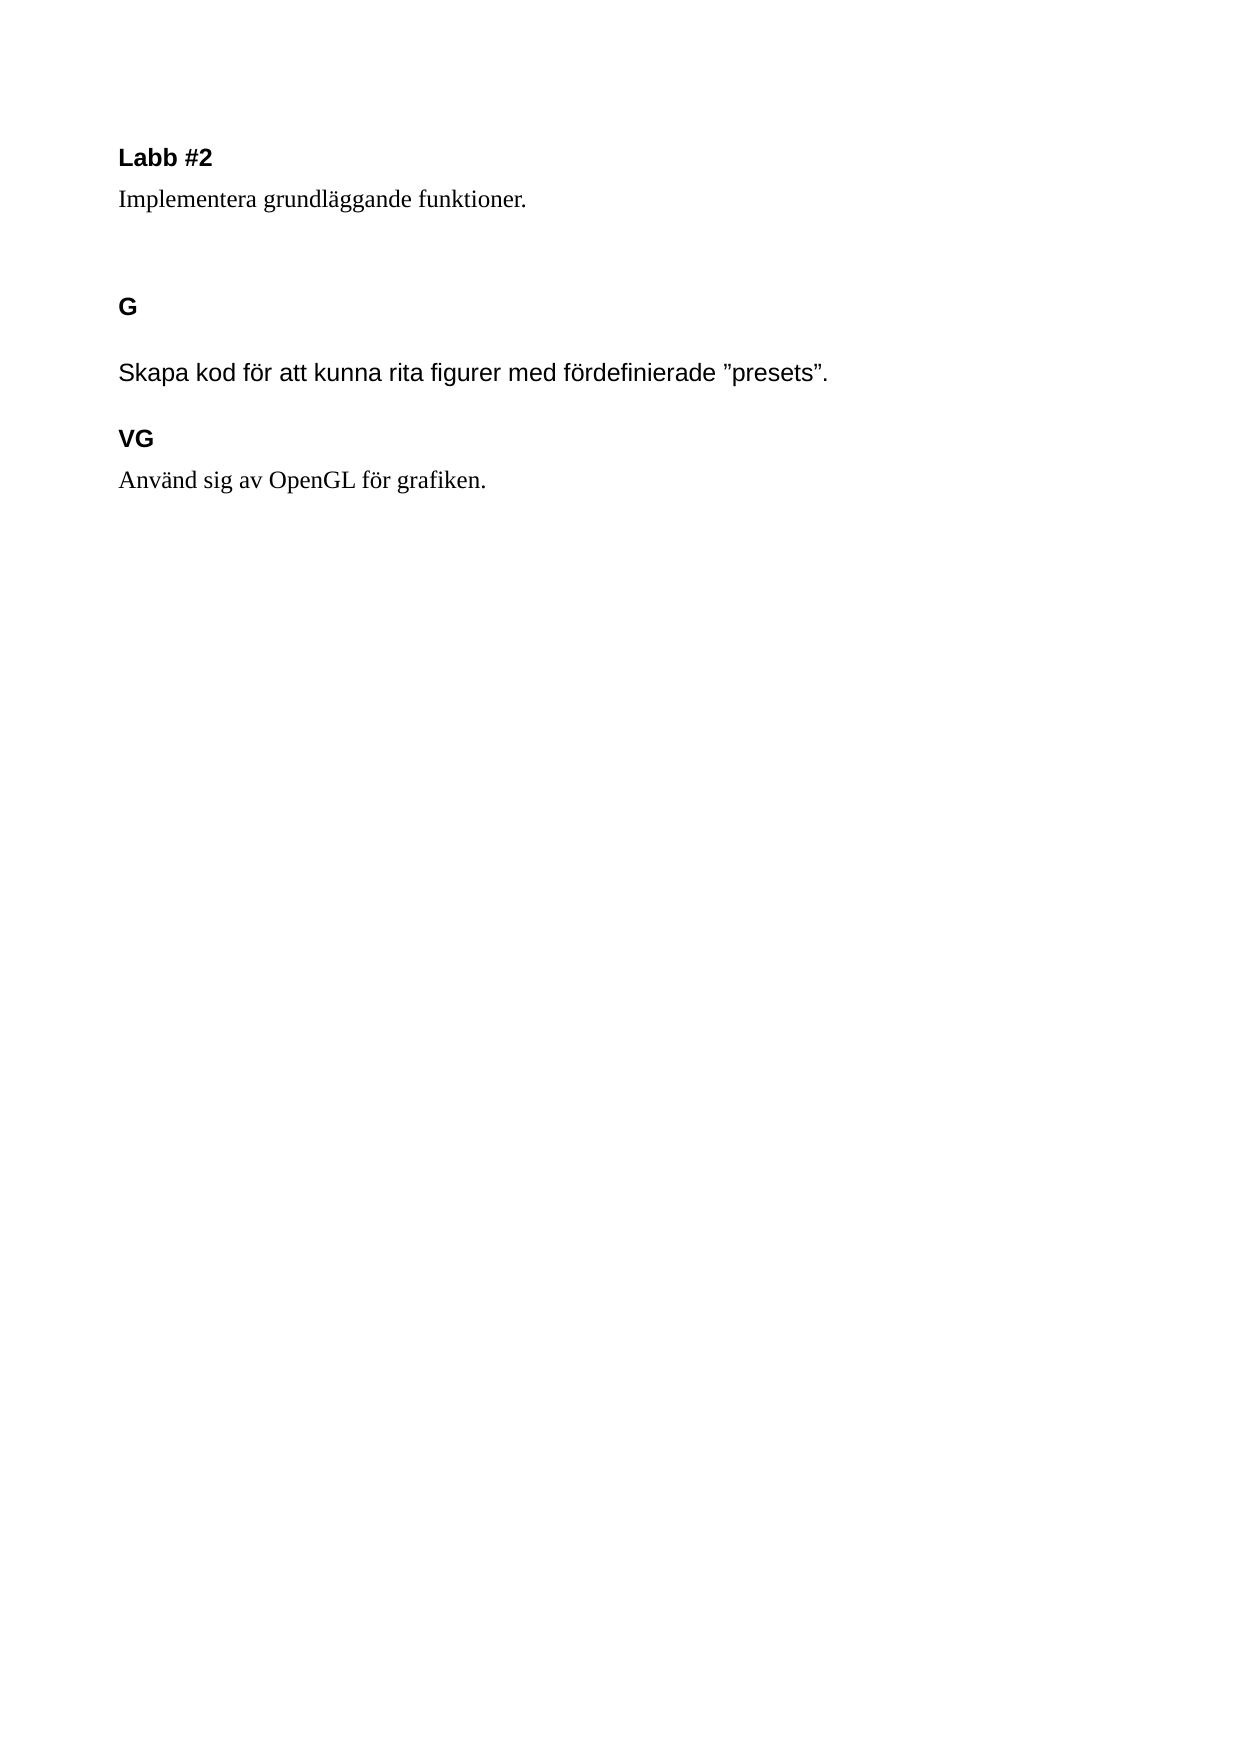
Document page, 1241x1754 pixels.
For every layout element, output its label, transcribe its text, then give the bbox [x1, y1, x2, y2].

subtitle G [118, 292, 1122, 321]
subtitle Skapa kod för att kunna rita figurer med fördefinierade ”presets”. [118, 358, 1122, 387]
text Använd sig av OpenGL för grafiken. [118, 466, 1122, 494]
subtitle VG [118, 424, 1122, 453]
subtitle Labb #2 [118, 143, 1122, 172]
text Implementera grundläggande funktioner. [118, 184, 1122, 213]
